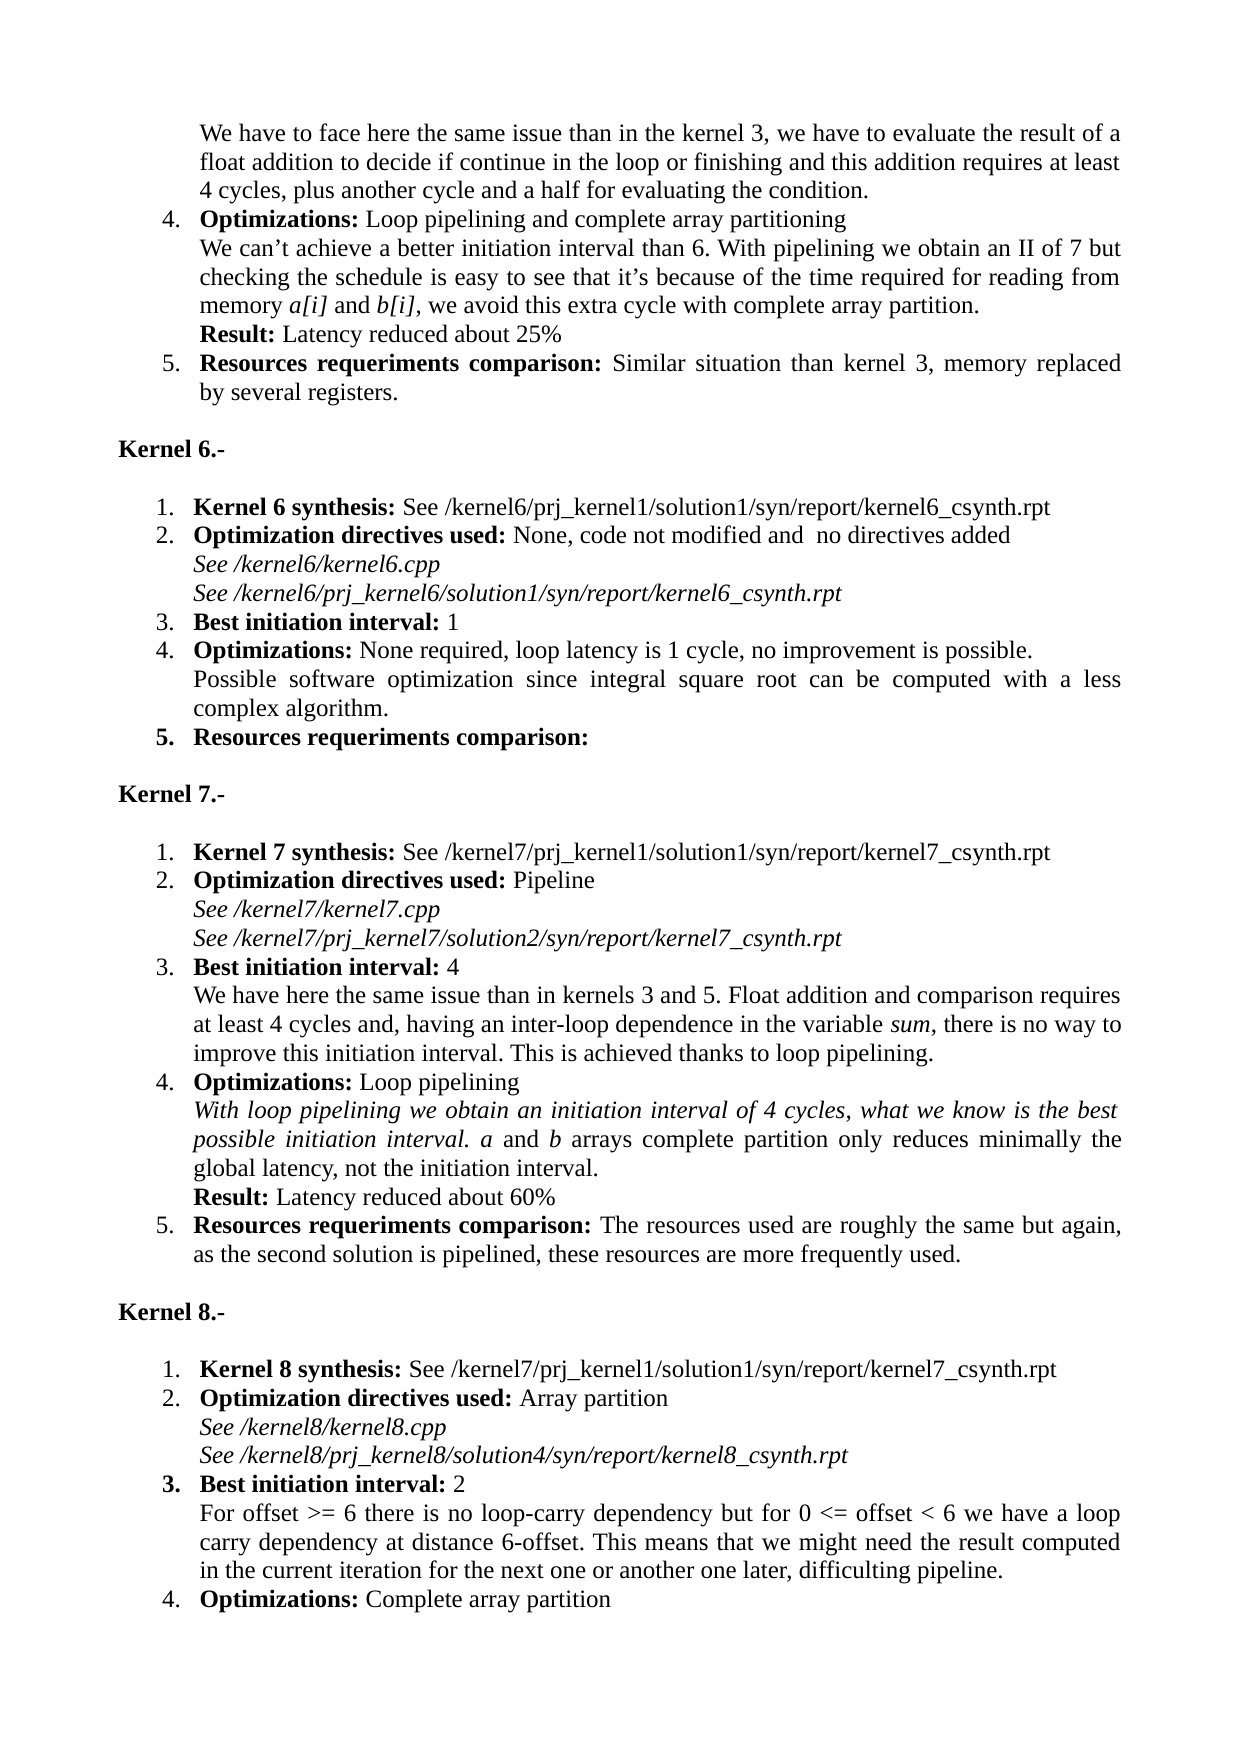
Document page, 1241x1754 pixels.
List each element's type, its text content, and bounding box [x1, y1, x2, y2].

list Kernel 8 synthesis: See /kernel7/prj_kernel1/solution1/syn/report/kernel7_csynth.rpt [162, 1354, 1122, 1383]
text Kernel 8.- [118, 1297, 1122, 1326]
list Optimization directives used: Pipeline [156, 866, 1122, 894]
text Kernel 7.- [118, 779, 1122, 808]
list See /kernel8/prj_kernel8/solution4/syn/report/kernel8_csynth.rpt [162, 1441, 1122, 1469]
list We can’t achieve a better initiation interval than 6. With pipelining we obtain an II of 7 but checking the schedule is easy to see that it’s because of the time required for reading from memory a[i] and b[i], we avoid this extra cycle with complete array partition. [162, 233, 1122, 319]
list Result: Latency reduced about 60% [156, 1182, 1122, 1211]
list See /kernel8/kernel8.cpp [162, 1412, 1122, 1441]
list We have to face here the same issue than in the kernel 3, we have to evaluate the result of a float addition to decide if continue in the loop or finishing and this addition requires at least 4 cycles, plus another cycle and a half for evaluating the condition. [162, 118, 1122, 204]
list Optimization directives used: Array partition [162, 1383, 1122, 1412]
list We have here the same issue than in kernels 3 and 5. Float addition and comparison requires at least 4 cycles and, having an inter-loop dependence in the variable sum, there is no way to improve this initiation interval. This is achieved thanks to loop pipelining. [156, 981, 1122, 1067]
list For offset >= 6 there is no loop-carry dependency but for 0 <= offset < 6 we have a loop carry dependency at distance 6-offset. This means that we might need the result computed in the current iteration for the next one or another one later, difficulting pipeline. [162, 1498, 1122, 1584]
list Resources requeriments comparison: [156, 722, 1122, 751]
list Resources requeriments comparison: Similar situation than kernel 3, memory replaced by several registers. [162, 348, 1122, 406]
list Best initiation interval: 2 [162, 1469, 1122, 1498]
list Optimizations: None required, loop latency is 1 cycle, no improvement is possible. [156, 636, 1122, 664]
list Best initiation interval: 4 [156, 952, 1122, 981]
list See /kernel6/prj_kernel6/solution1/syn/report/kernel6_csynth.rpt [156, 578, 1122, 607]
list Kernel 7 synthesis: See /kernel7/prj_kernel1/solution1/syn/report/kernel7_csynth.rpt [156, 837, 1122, 866]
list Optimizations: Complete array partition [162, 1584, 1122, 1613]
list Resources requeriments comparison: The resources used are roughly the same but again, as the second solution is pipelined, these resources are more frequently used. [156, 1211, 1122, 1268]
list Kernel 6 synthesis: See /kernel6/prj_kernel1/solution1/syn/report/kernel6_csynth.rpt [156, 492, 1122, 521]
list Best initiation interval: 1 [156, 607, 1122, 636]
text Kernel 6.- [118, 434, 1122, 463]
list Optimization directives used: None, code not modified and no directives added [156, 521, 1122, 549]
list With loop pipelining we obtain an initiation interval of 4 cycles, what we know is the best possible initiation interval. a and b arrays complete partition only reduces minimally the global latency, not the initiation interval. [156, 1096, 1122, 1182]
list See /kernel7/kernel7.cpp [156, 894, 1122, 923]
list See /kernel7/prj_kernel7/solution2/syn/report/kernel7_csynth.rpt [156, 923, 1122, 952]
list Optimizations: Loop pipelining and complete array partitioning [162, 204, 1122, 233]
list Possible software optimization since integral square root can be computed with a less complex algorithm. [156, 664, 1122, 722]
list See /kernel6/kernel6.cpp [156, 549, 1122, 578]
list Optimizations: Loop pipelining [156, 1067, 1122, 1096]
list Result: Latency reduced about 25% [162, 319, 1122, 348]
